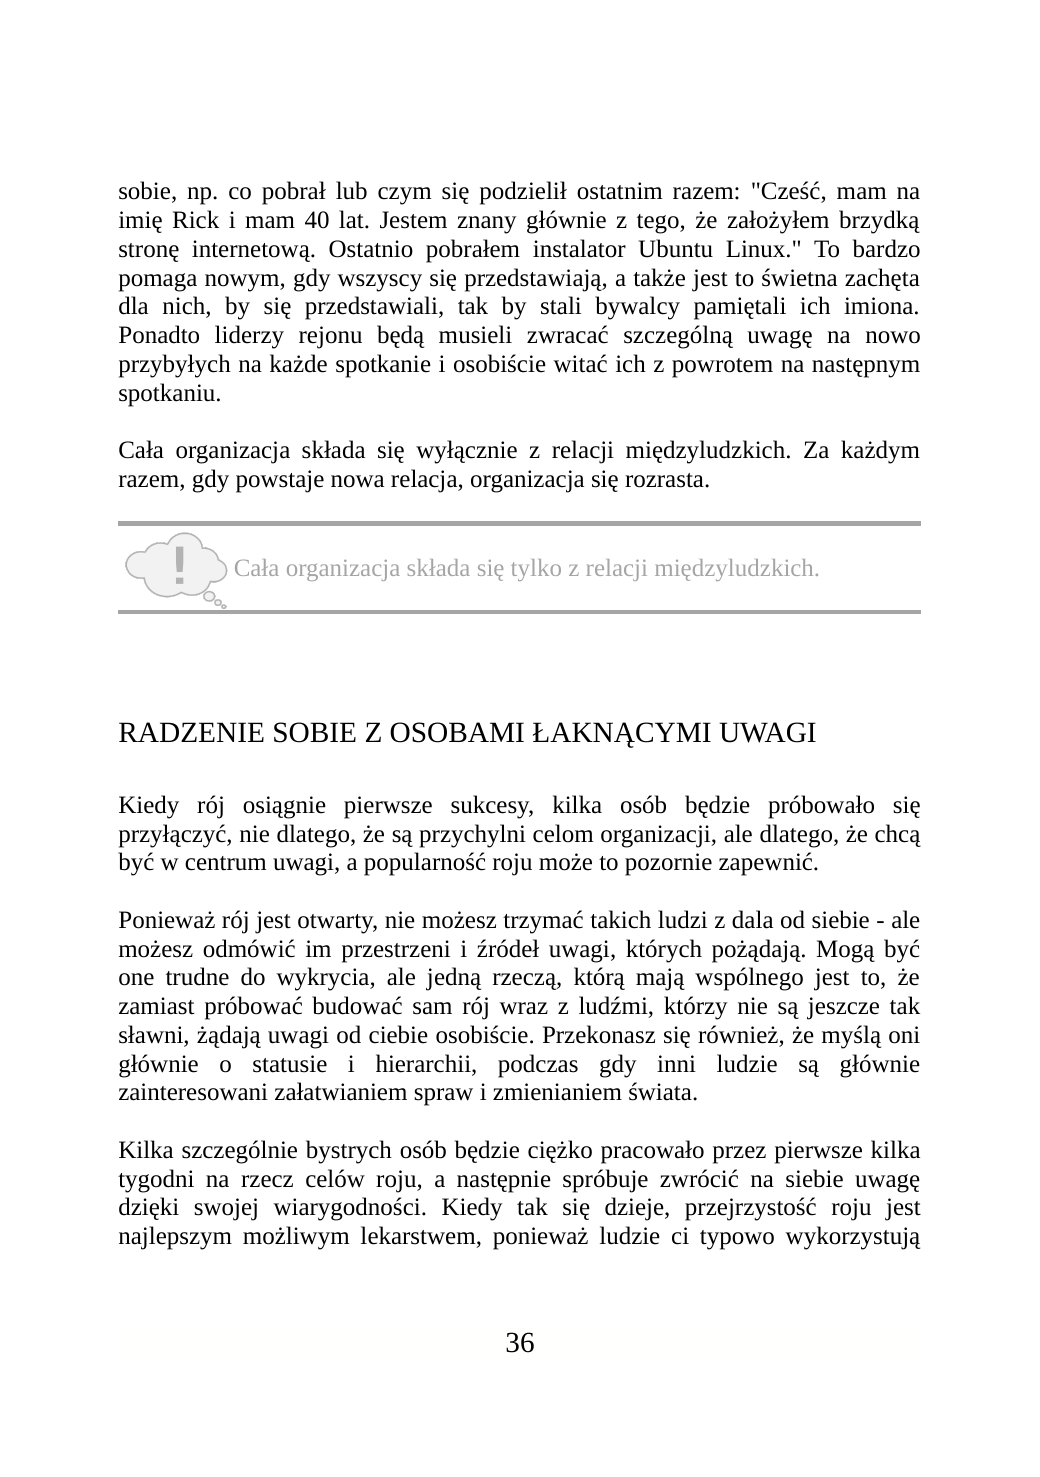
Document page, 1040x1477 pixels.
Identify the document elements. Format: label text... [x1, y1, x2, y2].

text Ponieważ rój jest otwarty, nie możesz trzymać takich ludzi z dala od siebie - ale możesz odmówić im przestrzeni i źródeł uwagi, których pożądają. Mogą być one trudne do wykrycia, ale jedną rzeczą, którą mają wspólnego jest to, że zamiast próbować budować sam rój wraz z ludźmi, którzy nie są jeszcze tak sławni, żądają uwagi od ciebie osobiście. Przekonasz się również, że myślą oni głównie o statusie i hierarchii, podczas gdy inni ludzie są głównie zainteresowani załatwianiem spraw i zmienianiem świata. [118, 905, 921, 1106]
text Kiedy rój osiągnie pierwsze sukcesy, kilka osób będzie próbowało się przyłączyć, nie dlatego, że są przychylni celom organizacji, ale dlatego, że chcą być w centrum uwagi, a popularność roju może to pozornie zapewnić. [118, 790, 921, 876]
text Cała organizacja składa się wyłącznie z relacji międzyludzkich. Za każdym razem, gdy powstaje nowa relacja, organizacja się rozrasta. [118, 435, 921, 493]
text sobie, np. co pobrał lub czym się podzielił ostatnim razem: "Cześć, mam na imię Rick i mam 40 lat. Jestem znany głównie z tego, że założyłem brzydką stronę internetową. Ostatnio pobrałem instalator Ubuntu Linux." To bardzo pomaga nowym, gdy wszyscy się przedstawiają, a także jest to świetna zachęta dla nich, by się przedstawiali, tak by stali bywalcy pamiętali ich imiona. Ponadto liderzy rejonu będą musieli zwracać szczególną uwagę na nowo przybyłych na każde spotkanie i osobiście witać ich z powrotem na następnym spotkaniu. [118, 176, 921, 406]
subtitle RADZENIE SOBIE Z OSOBAMI ŁAKNĄCYMI UWAGI [118, 715, 921, 749]
table_header [118, 526, 231, 610]
table_header Cała organizacja składa się tylko z relacji międzyludzkich. [231, 526, 921, 610]
picture [121, 528, 231, 614]
text Kilka szczególnie bystrych osób będzie ciężko pracowało przez pierwsze kilka tygodni na rzecz celów roju, a następnie spróbuje zwrócić na siebie uwagę dzięki swojej wiarygodności. Kiedy tak się dzieje, przejrzystość roju jest najlepszym możliwym lekarstwem, ponieważ ludzie ci typowo wykorzystują [118, 1135, 921, 1250]
